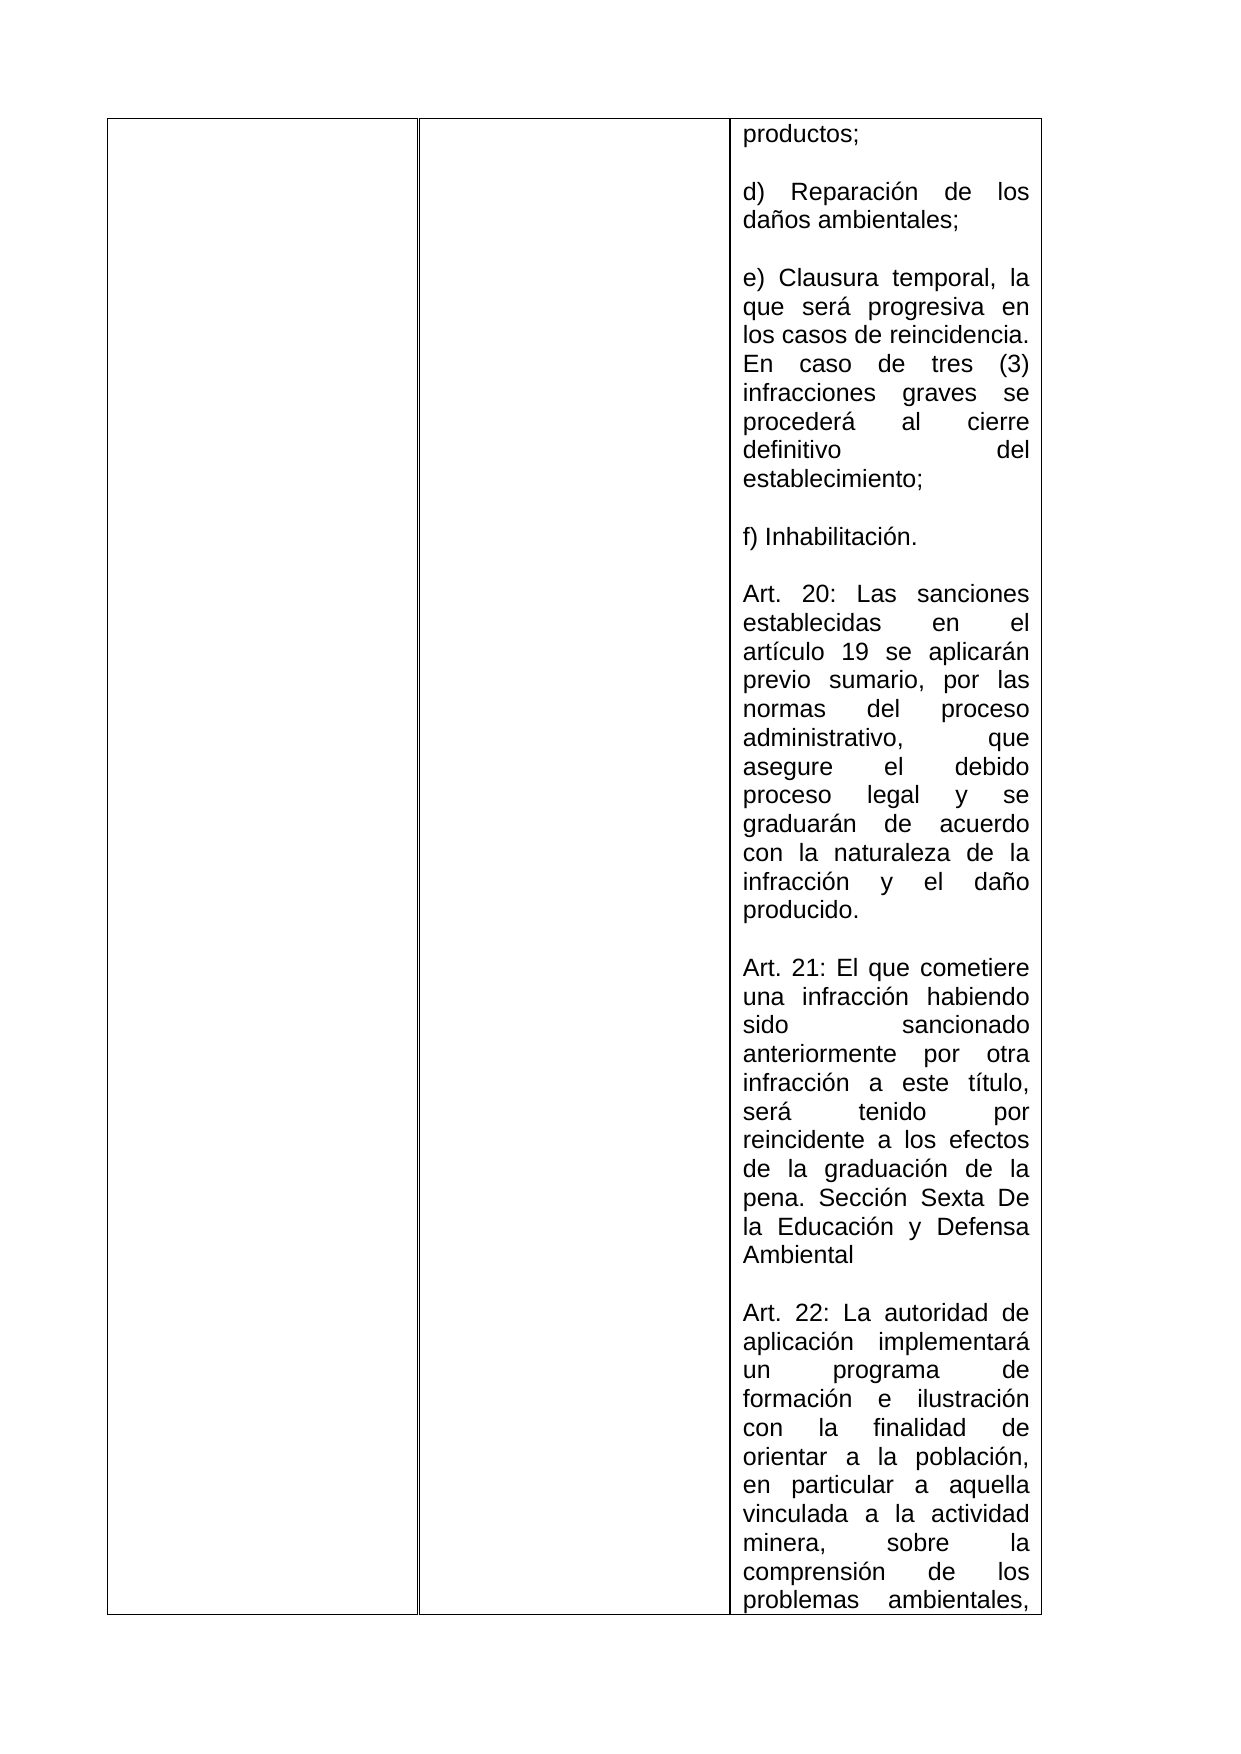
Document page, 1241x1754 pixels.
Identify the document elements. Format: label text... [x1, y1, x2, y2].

table_cell [108, 119, 417, 1614]
table_cell productos; d) Reparación de los daños ambientales; e) Clausura temporal, la que será progresiva en los casos de reincidencia. En caso de tres (3) infracciones graves se procederá al cierre definitivo del establecimiento; f) Inhabilitación. Art. 20: Las sanciones establecidas en el artículo 19 se aplicarán previo sumario, por las normas del proceso administrativo, que asegure el debido proceso legal y se graduarán de acuerdo con la naturaleza de la infracción y el daño producido. Art. 21: El que cometiere una infracción habiendo sido sancionado anteriormente por otra infracción a este título, será tenido por reincidente a los efectos de la graduación de la pena. Sección Sexta De la Educación y Defensa Ambiental Art. 22: La autoridad de aplicación implementará un programa de formación e ilustración con la finalidad de orientar a la población, en particular a aquella vinculada a la actividad minera, sobre la comprensión de los problemas ambientales, [731, 119, 1041, 1614]
table_cell [420, 119, 729, 1614]
